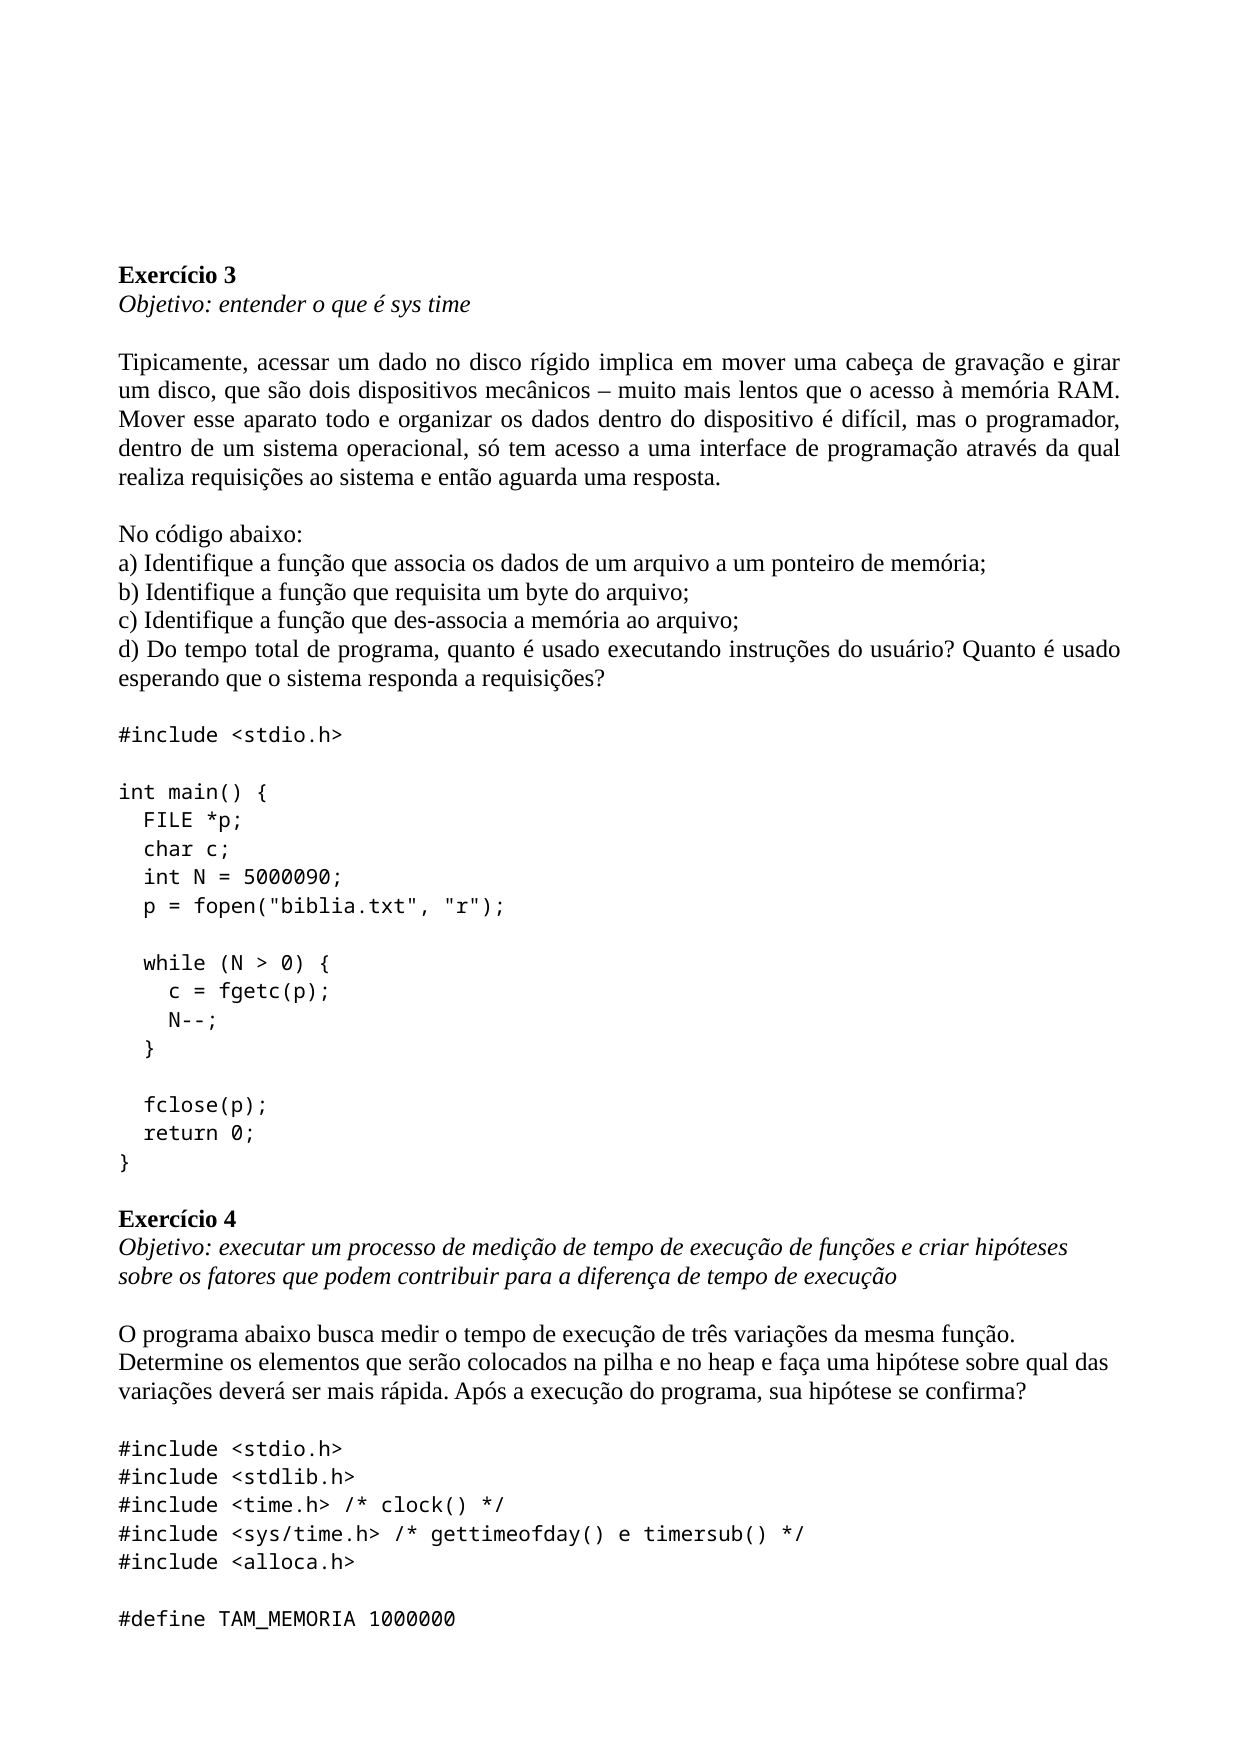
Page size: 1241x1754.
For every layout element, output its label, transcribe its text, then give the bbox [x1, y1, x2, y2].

text Objetivo: executar um processo de medição de tempo de execução de funções e criar hipóteses sobre os fatores que podem contribuir para a diferença de tempo de execução [118, 1232, 1122, 1290]
text N--; [118, 1005, 1122, 1033]
text No código abaixo: [118, 519, 1122, 548]
text int N = 5000090; [118, 862, 1122, 891]
text p = fopen("biblia.txt", "r"); [118, 891, 1122, 919]
text return 0; [118, 1118, 1122, 1147]
text #include <stdlib.h> [118, 1462, 1122, 1491]
text #include <time.h> /* clock() */ [118, 1491, 1122, 1519]
text FILE *p; [118, 806, 1122, 834]
text } [118, 1147, 1122, 1175]
text #include <alloca.h> [118, 1547, 1122, 1576]
text O programa abaixo busca medir o tempo de execução de três variações da mesma função. Determine os elementos que serão colocados na pilha e no heap e faça uma hipótese sobre qual das variações deverá ser mais rápida. Após a execução do programa, sua hipótese se confirma? [118, 1319, 1122, 1405]
text #include <stdio.h> [118, 720, 1122, 749]
text #include <stdio.h> [118, 1434, 1122, 1462]
text d) Do tempo total de programa, quanto é usado executando instruções do usuário? Quanto é usado esperando que o sistema responda a requisições? [118, 634, 1122, 692]
text Tipicamente, acessar um dado no disco rígido implica em mover uma cabeça de gravação e girar um disco, que são dois dispositivos mecânicos – muito mais lentos que o acesso à memória RAM. Mover esse aparato todo e organizar os dados dentro do dispositivo é difícil, mas o programador, dentro de um sistema operacional, só tem acesso a uma interface de programação através da qual realiza requisições ao sistema e então aguarda uma resposta. [118, 347, 1122, 490]
text c = fgetc(p); [118, 976, 1122, 1005]
text char c; [118, 834, 1122, 862]
text Exercício 3 [118, 260, 1122, 289]
text a) Identifique a função que associa os dados de um arquivo a um ponteiro de memória; [118, 548, 1122, 577]
text Exercício 4 [118, 1204, 1122, 1232]
text Objetivo: entender o que é sys time [118, 289, 1122, 318]
text fclose(p); [118, 1090, 1122, 1118]
text #include <sys/time.h> /* gettimeofday() e timersub() */ [118, 1519, 1122, 1547]
text c) Identifique a função que des-associa a memória ao arquivo; [118, 605, 1122, 634]
text while (N > 0) { [118, 948, 1122, 976]
text } [118, 1033, 1122, 1062]
text int main() { [118, 777, 1122, 806]
text #define TAM_MEMORIA 1000000 [118, 1604, 1122, 1633]
text b) Identifique a função que requisita um byte do arquivo; [118, 577, 1122, 605]
